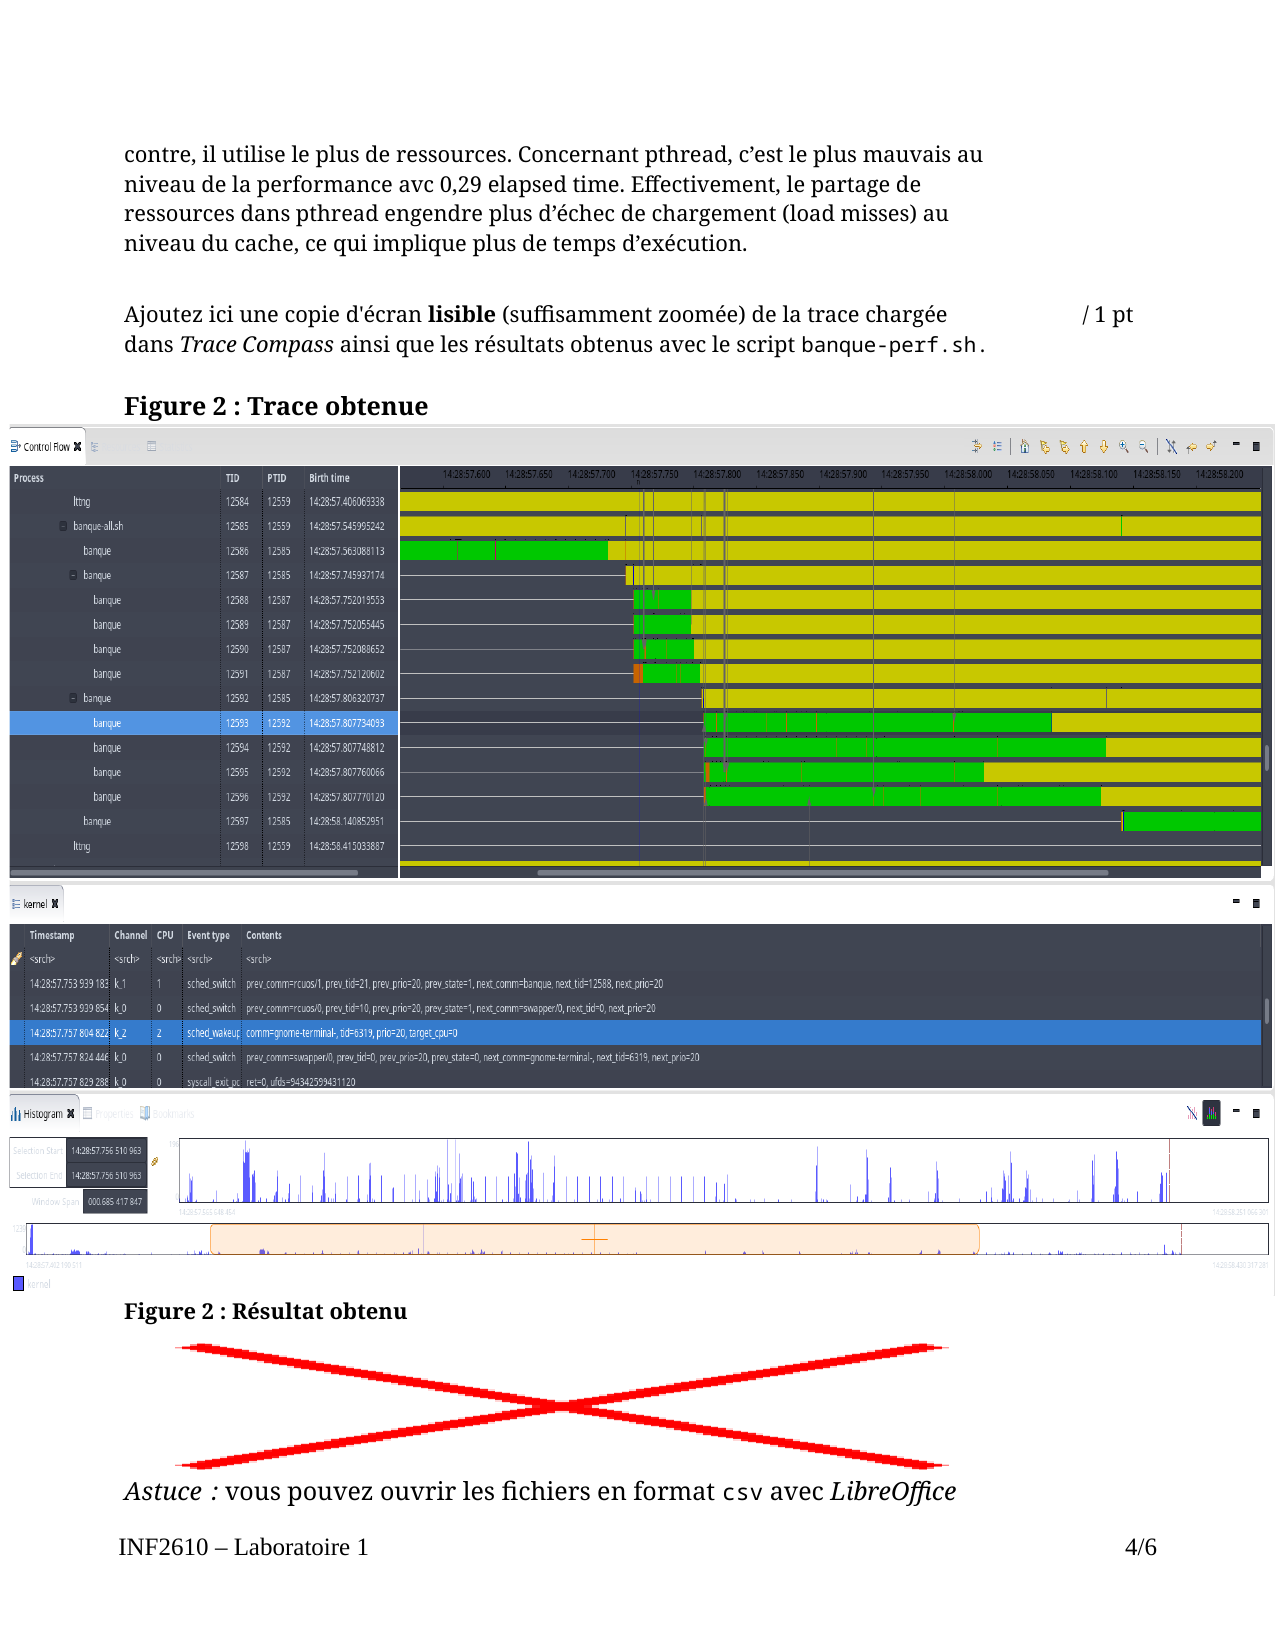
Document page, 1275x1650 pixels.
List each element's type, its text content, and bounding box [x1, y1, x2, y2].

table_cell / 1 pt [1077, 279, 1155, 424]
table_cell Figure 2 : Résultat obtenu Astuce : vous pouvez ouvrir les fichiers en format csv avec LibreOffice [118, 1296, 1007, 1514]
table_cell [1008, 1296, 1077, 1514]
table_cell [1077, 1296, 1155, 1514]
table_cell Ajoutez ici une copie d'écran lisible (suffisamment zoomée) de la trace chargée dans Trace Compass ainsi que les résultats obtenus avec le script banque-perf.sh. Figure 2 : Trace obtenue [118, 279, 1007, 424]
table_cell contre, il utilise le plus de ressources. Concernant pthread, c’est le plus mauvais au niveau de la performance avc 0,29 elapsed time. Effectivement, le partage de ressources dans pthread engendre plus d’échec de chargement (load misses) au niveau du cache, ce qui implique plus de temps d’exécution. [118, 118, 1007, 279]
table_cell [1008, 118, 1077, 279]
table_cell [1077, 118, 1155, 279]
table_cell [1008, 279, 1077, 424]
